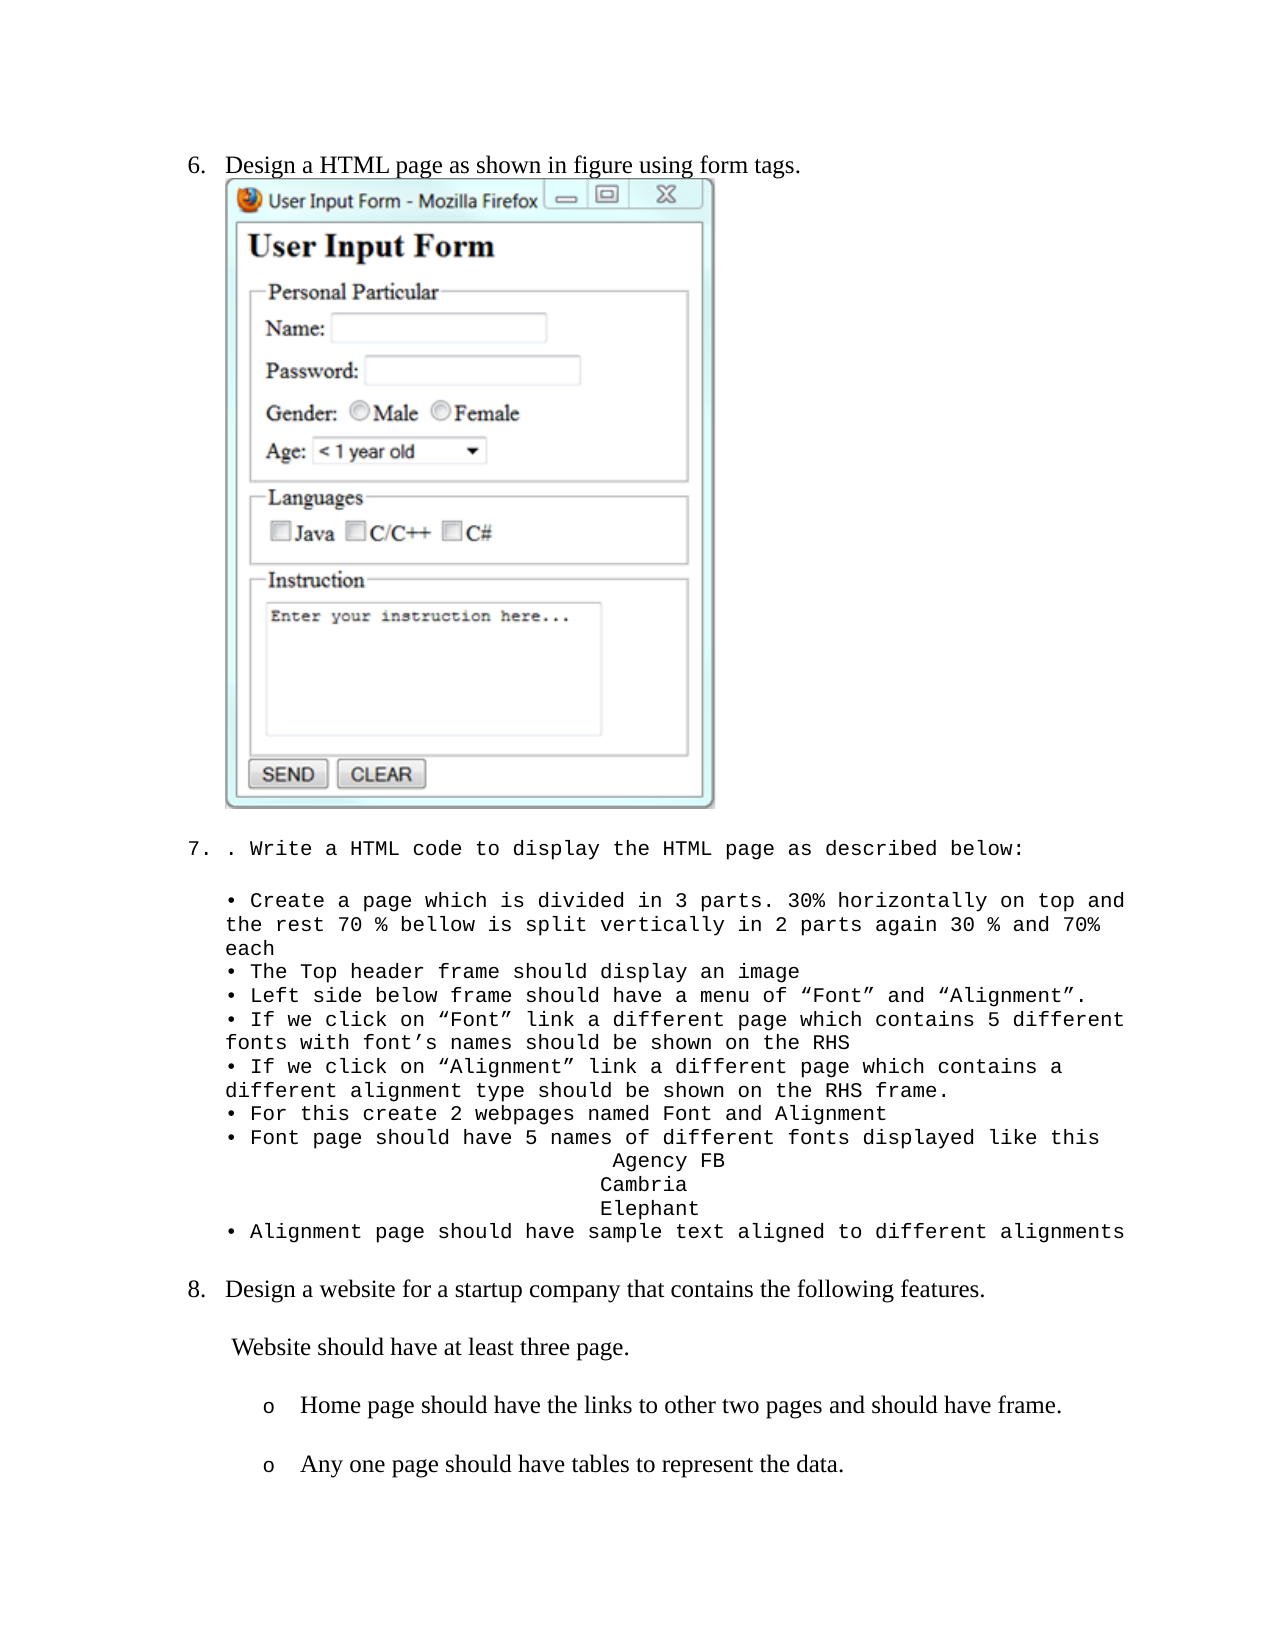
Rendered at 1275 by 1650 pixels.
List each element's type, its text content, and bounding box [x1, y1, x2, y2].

list Home page should have the links to other two pages and should have frame. [262, 1390, 1125, 1420]
list • Font page should have 5 names of different fonts displayed like this [187, 1127, 1125, 1151]
list • For this create 2 webpages named Font and Alignment [187, 1103, 1125, 1127]
list . Write a HTML code to display the HTML page as described below: [187, 838, 1125, 861]
list • The Top header frame should display an image [187, 961, 1125, 985]
text Website should have at least three page. [225, 1332, 1125, 1361]
list Agency FB [187, 1151, 1125, 1174]
list Design a website for a startup company that contains the following features. [187, 1274, 1125, 1303]
list Cambria [187, 1174, 1125, 1198]
list Design a HTML page as shown in figure using form tags. [187, 150, 1125, 808]
list • Create a page which is divided in 3 parts. 30% horizontally on top and the rest 70 % bellow is split vertically in 2 parts again 30 % and 70% each [187, 890, 1125, 961]
list Elephant [187, 1198, 1125, 1221]
list • If we click on “Alignment” link a different page which contains a different alignment type should be shown on the RHS frame. [187, 1056, 1125, 1103]
list • If we click on “Font” link a different page which contains 5 different fonts with font’s names should be shown on the RHS [187, 1009, 1125, 1056]
list • Left side below frame should have a menu of “Font” and “Alignment”. [187, 985, 1125, 1009]
picture [225, 178, 716, 809]
list • Alignment page should have sample text aligned to different alignments [187, 1221, 1125, 1245]
list Any one page should have tables to represent the data. [262, 1449, 1125, 1478]
